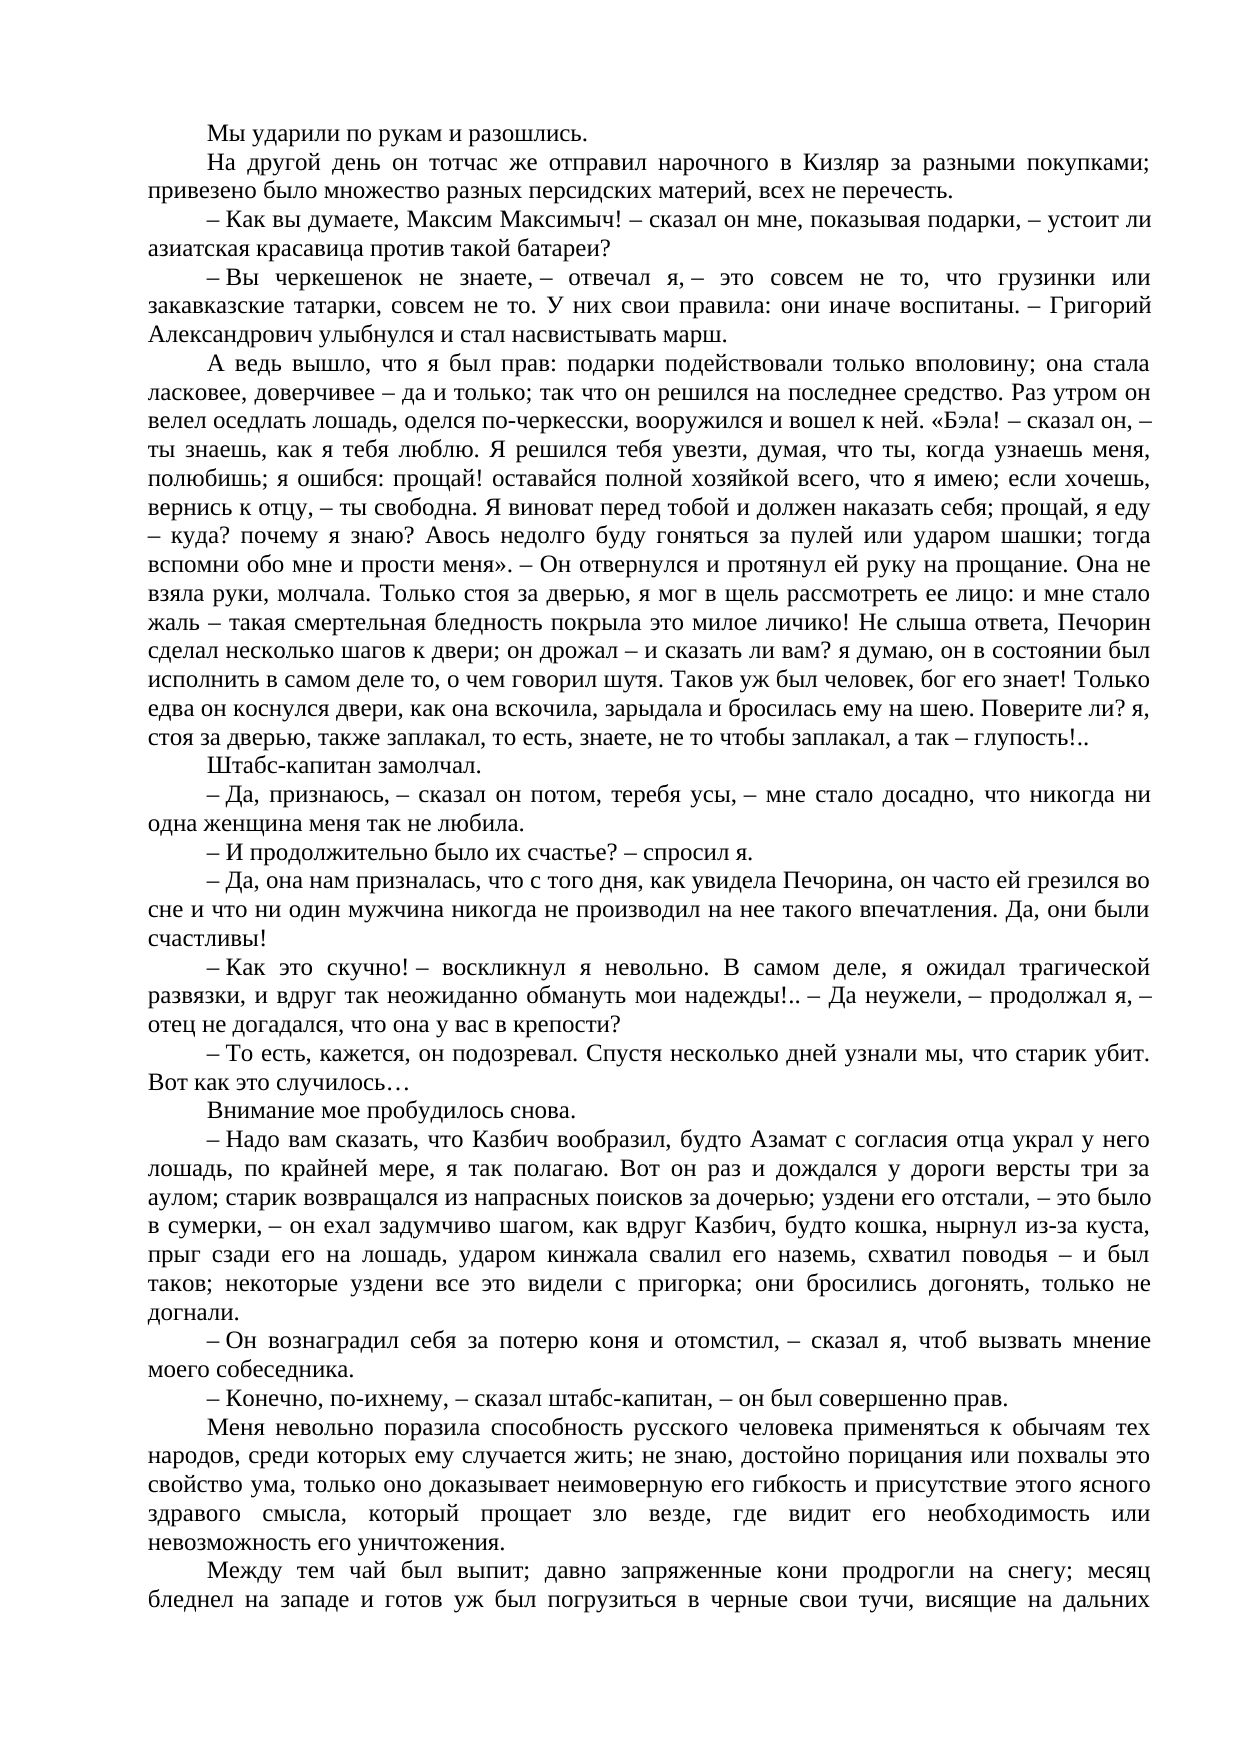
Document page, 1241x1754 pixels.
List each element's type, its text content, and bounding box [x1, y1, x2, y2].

text Меня невольно поразила способность русского человека применяться к обычаям тех народов, среди которых ему случается жить; не знаю, достойно порицания или похвалы это свойство ума, только оно доказывает неимоверную его гибкость и присутствие этого ясного здравого смысла, который прощает зло везде, где видит его необходимость или невозможность его уничтожения. [148, 1412, 1152, 1556]
text Между тем чай был выпит; давно запряженные кони продрогли на снегу; месяц бледнел на западе и готов уж был погрузиться в черные свои тучи, висящие на дальних [148, 1556, 1152, 1613]
text – Надо вам сказать, что Казбич вообразил, будто Азамат с согласия отца украл у него лошадь, по крайней мере, я так полагаю. Вот он раз и дождался у дороги версты три за аулом; старик возвращался из напрасных поисков за дочерью; уздени его отстали, – это было в сумерки, – он ехал задумчиво шагом, как вдруг Казбич, будто кошка, нырнул из-за куста, прыг сзади его на лошадь, ударом кинжала свалил его наземь, схватил поводья – и был таков; некоторые уздени все это видели с пригорка; они бросились догонять, только не догнали. [148, 1124, 1152, 1326]
text А ведь вышло, что я был прав: подарки подействовали только вполовину; она стала ласковее, доверчивее – да и только; так что он решился на последнее средство. Раз утром он велел оседлать лошадь, оделся по-черкесски, вооружился и вошел к ней. «Бэла! – сказал он, – ты знаешь, как я тебя люблю. Я решился тебя увезти, думая, что ты, когда узнаешь меня, полюбишь; я ошибся: прощай! оставайся полной хозяйкой всего, что я имею; если хочешь, вернись к отцу, – ты свободна. Я виноват перед тобой и должен наказать себя; прощай, я еду – куда? почему я знаю? Авось недолго буду гоняться за пулей или ударом шашки; тогда вспомни обо мне и прости меня». – Он отвернулся и протянул ей руку на прощание. Она не взяла руки, молчала. Только стоя за дверью, я мог в щель рассмотреть ее лицо: и мне стало жаль – такая смертельная бледность покрыла это милое личико! Не слыша ответа, Печорин сделал несколько шагов к двери; он дрожал – и сказать ли вам? я думаю, он в состоянии был исполнить в самом деле то, о чем говорил шутя. Таков уж был человек, бог его знает! Только едва он коснулся двери, как она вскочила, зарыдала и бросилась ему на шею. Поверите ли? я, стоя за дверью, также заплакал, то есть, знаете, не то чтобы заплакал, а так – глупость!.. [148, 348, 1152, 751]
text На другой день он тотчас же отправил нарочного в Кизляр за разными покупками; привезено было множество разных персидских материй, всех не перечесть. [148, 147, 1152, 204]
text – Как это скучно! – воскликнул я невольно. В самом деле, я ожидал трагической развязки, и вдруг так неожиданно обмануть мои надежды!.. – Да неужели, – продолжал я, – отец не догадался, что она у вас в крепости? [148, 952, 1152, 1038]
text Мы ударили по рукам и разошлись. [148, 118, 1152, 147]
text – Да, она нам призналась, что с того дня, как увидела Печорина, он часто ей грезился во сне и что ни один мужчина никогда не производил на нее такого впечатления. Да, они были счастливы! [148, 866, 1152, 952]
text Внимание мое пробудилось снова. [148, 1096, 1152, 1124]
text – Вы черкешенок не знаете, – отвечал я, – это совсем не то, что грузинки или закавказские татарки, совсем не то. У них свои правила: они иначе воспитаны. – Григорий Александрович улыбнулся и стал насвистывать марш. [148, 262, 1152, 348]
text – Как вы думаете, Максим Максимыч! – сказал он мне, показывая подарки, – устоит ли азиатская красавица против такой батареи? [148, 204, 1152, 262]
text Штабс-капитан замолчал. [148, 751, 1152, 779]
text – И продолжительно было их счастье? – спросил я. [148, 837, 1152, 866]
text – Он вознаградил себя за потерю коня и отомстил, – сказал я, чтоб вызвать мнение моего собеседника. [148, 1326, 1152, 1383]
text – То есть, кажется, он подозревал. Спустя несколько дней узнали мы, что старик убит. Вот как это случилось… [148, 1038, 1152, 1096]
text – Конечно, по-ихнему, – сказал штабс-капитан, – он был совершенно прав. [148, 1383, 1152, 1412]
text – Да, признаюсь, – сказал он потом, теребя усы, – мне стало досадно, что никогда ни одна женщина меня так не любила. [148, 779, 1152, 837]
